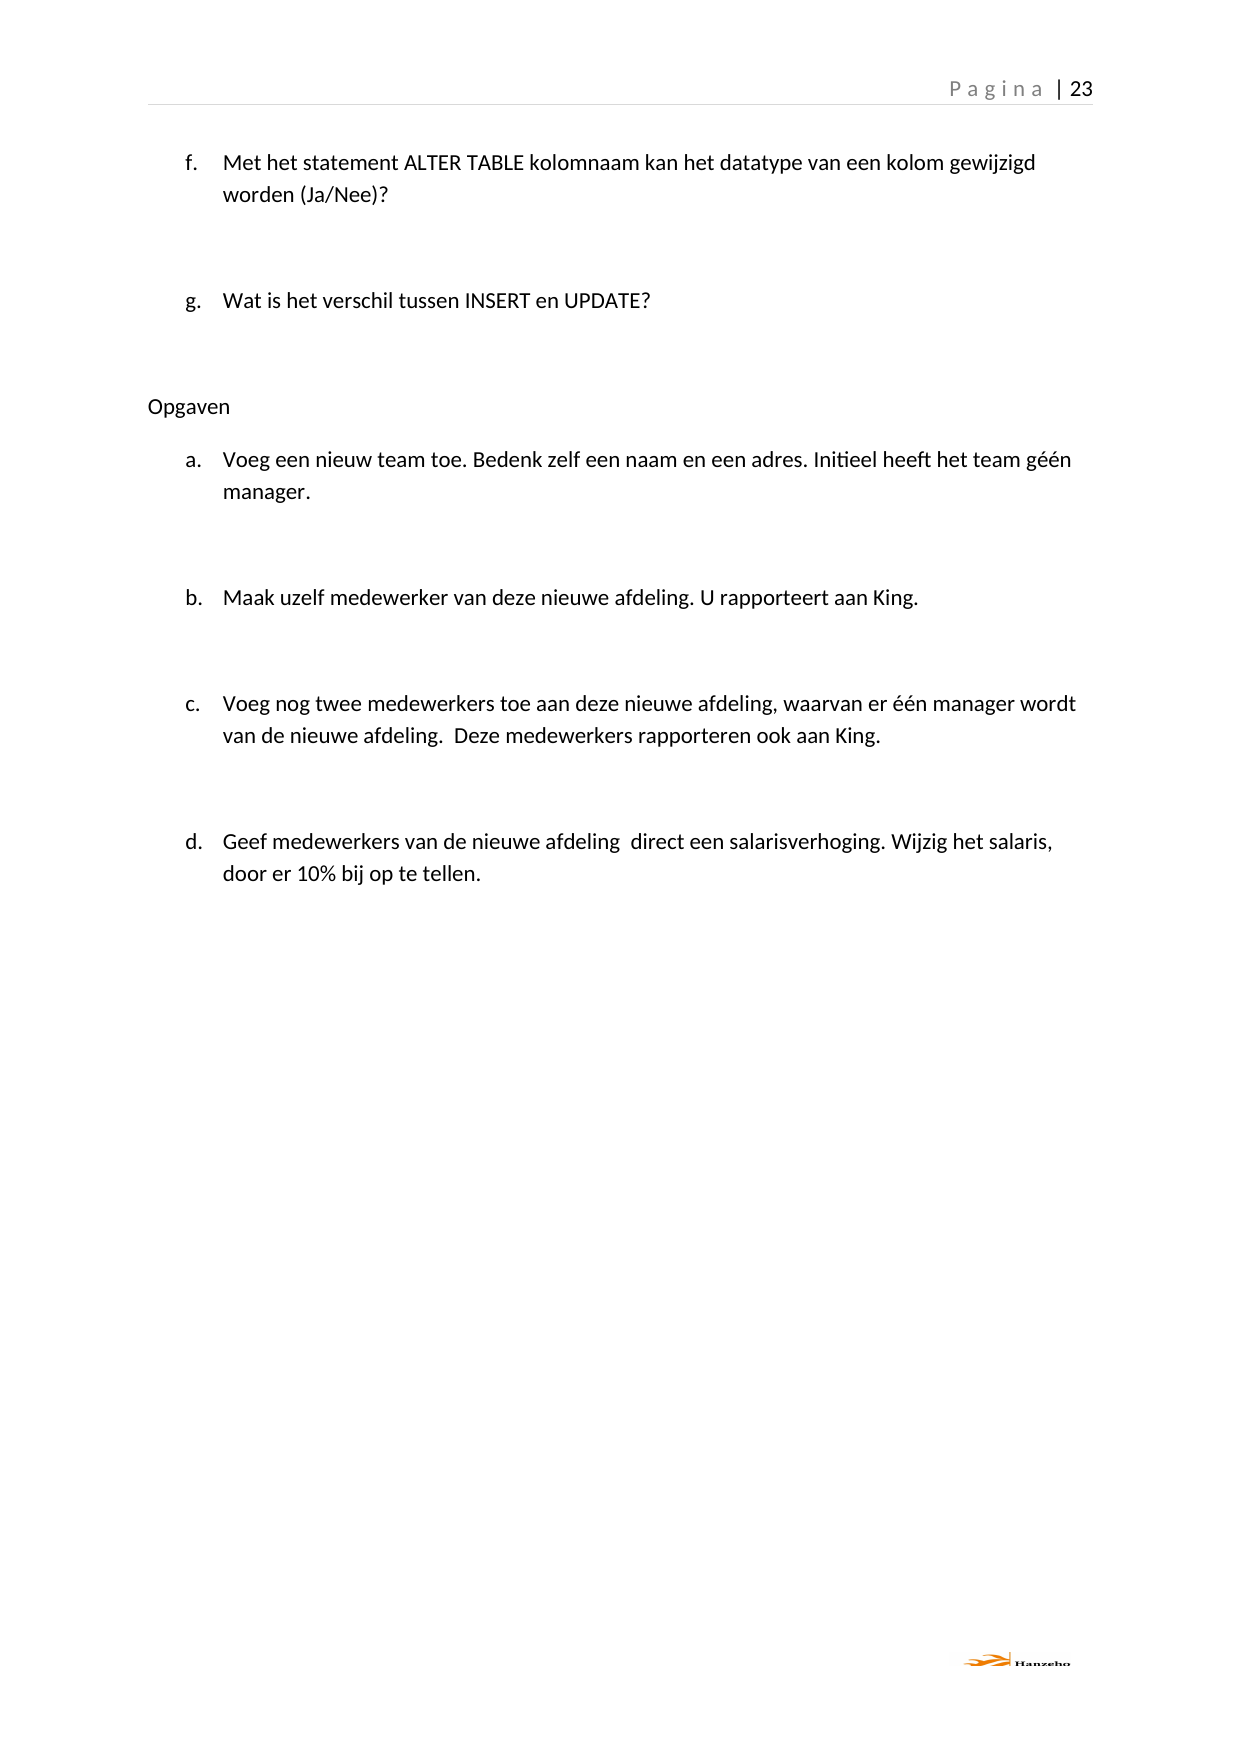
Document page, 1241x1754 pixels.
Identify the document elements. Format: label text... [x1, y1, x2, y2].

list Wat is het verschil tussen INSERT en UPDATE? [185, 286, 1093, 314]
list Met het statement ALTER TABLE kolomnaam kan het datatype van een kolom gewijzigd worden (Ja/Nee)? [185, 148, 1093, 208]
list Maak uzelf medewerker van deze nieuwe afdeling. U rapporteert aan King. [185, 583, 1093, 611]
text Opgaven [148, 392, 1093, 420]
list Geef medewerkers van de nieuwe afdeling direct een salarisverhoging. Wijzig het salaris, door er 10% bij op te tellen. [185, 827, 1093, 888]
list Voeg een nieuw team toe. Bedenk zelf een naam en een adres. Initieel heeft het team géén manager. [185, 445, 1093, 505]
list Voeg nog twee medewerkers toe aan deze nieuwe afdeling, waarvan er één manager wordt van de nieuwe afdeling. Deze medewerkers rapporteren ook aan King. [185, 689, 1093, 749]
picture [952, 1652, 1194, 1681]
